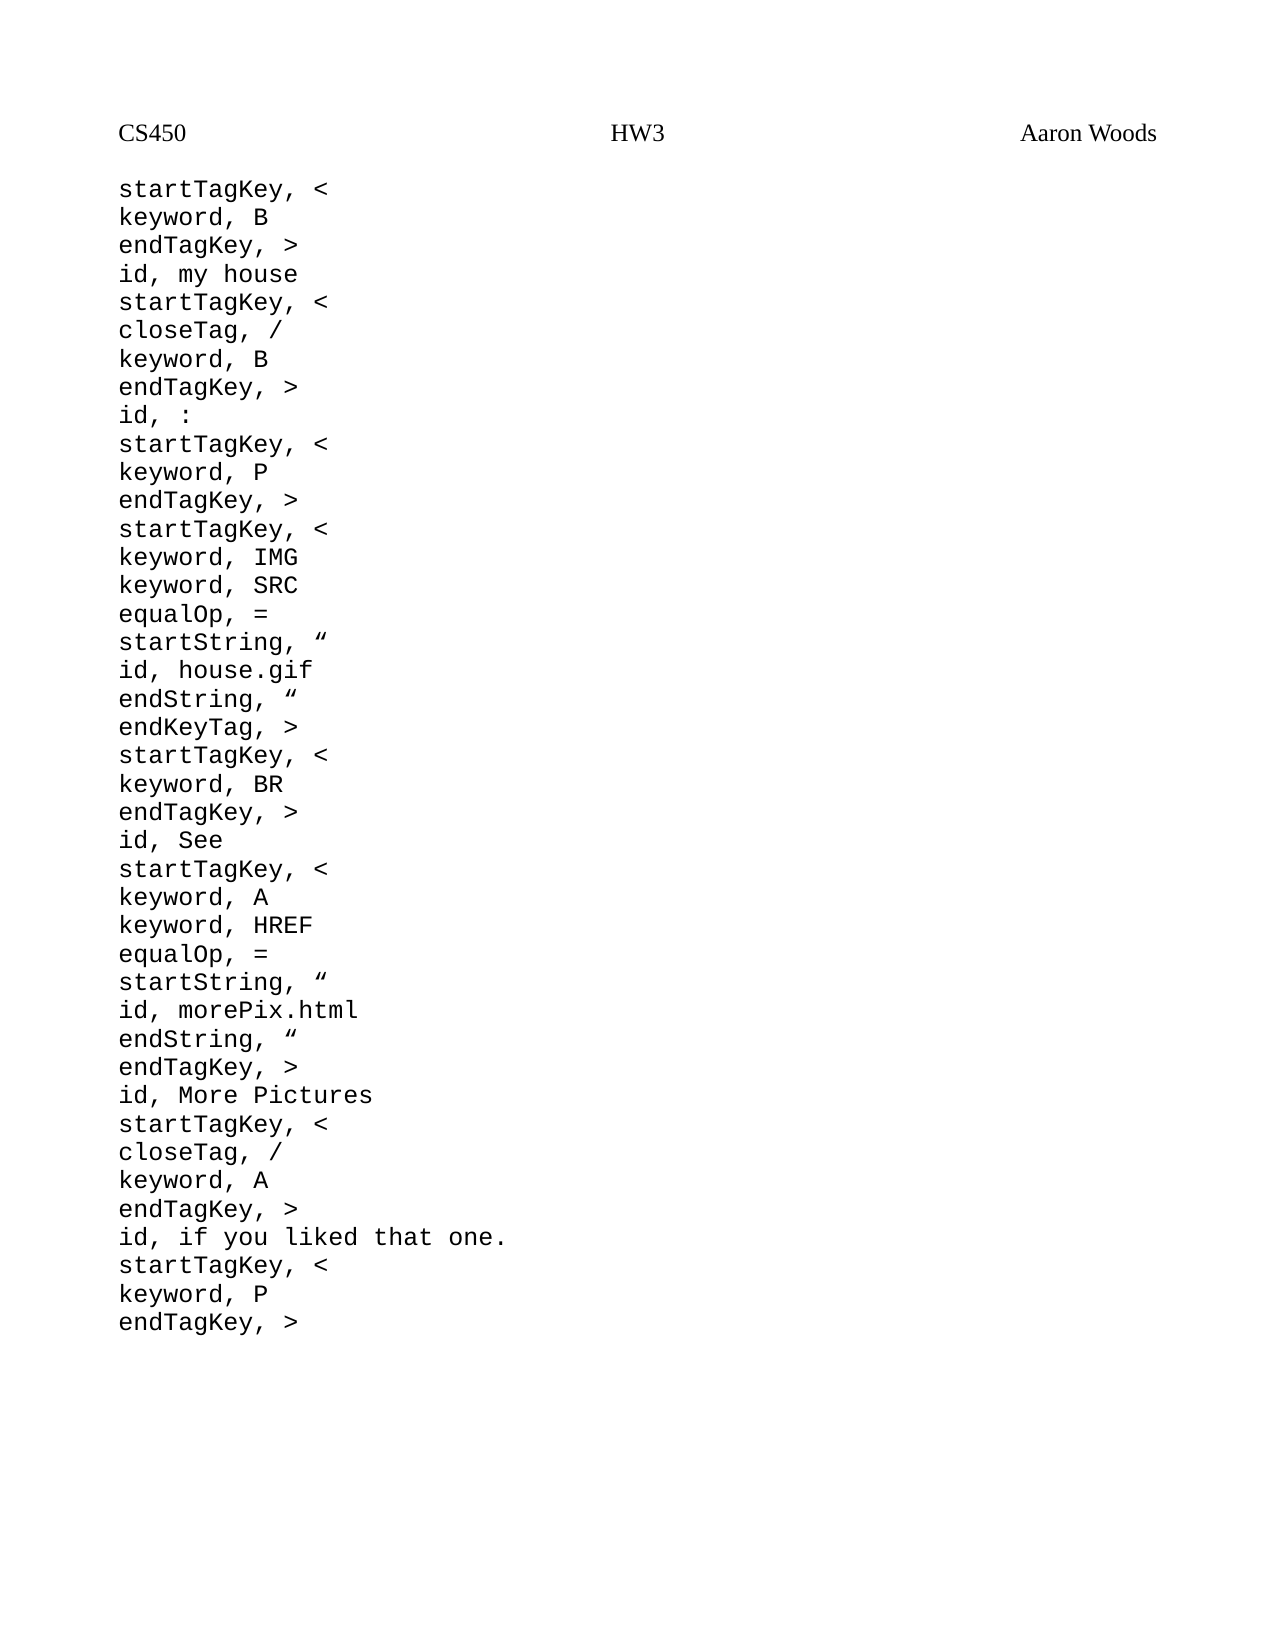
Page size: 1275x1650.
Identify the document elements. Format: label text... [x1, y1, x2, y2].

text endTagKey, > [118, 375, 1157, 403]
text keyword, BR [118, 771, 1157, 800]
text startTagKey, < [118, 1111, 1157, 1140]
text keyword, B [118, 346, 1157, 375]
text equalOp, = [118, 941, 1157, 970]
text closeTag, / [118, 1140, 1157, 1168]
text keyword, A [118, 885, 1157, 913]
text endTagKey, > [118, 1196, 1157, 1225]
text id, morePix.html [118, 998, 1157, 1026]
text id, house.gif [118, 658, 1157, 686]
text endTagKey, > [118, 488, 1157, 516]
text id, : [118, 403, 1157, 431]
text endTagKey, > [118, 800, 1157, 828]
text keyword, A [118, 1168, 1157, 1196]
text startTagKey, < [118, 743, 1157, 771]
text startTagKey, < [118, 856, 1157, 885]
text keyword, P [118, 1281, 1157, 1310]
text endKeyTag, > [118, 715, 1157, 743]
text keyword, P [118, 460, 1157, 488]
text keyword, IMG [118, 545, 1157, 573]
text equalOp, = startString, “ [118, 601, 1157, 658]
text endString, “ [118, 1026, 1157, 1055]
text endTagKey, > [118, 233, 1157, 261]
text keyword, B [118, 205, 1157, 233]
text id, More Pictures [118, 1083, 1157, 1111]
text startTagKey, < [118, 431, 1157, 460]
text keyword, HREF [118, 913, 1157, 941]
text endTagKey, > [118, 1055, 1157, 1083]
text id, if you liked that one. startTagKey, < [118, 1225, 1157, 1281]
text startTagKey, < [118, 516, 1157, 545]
text keyword, SRC [118, 573, 1157, 601]
text endString, “ [118, 686, 1157, 715]
text startTagKey, < [118, 176, 1157, 205]
text endTagKey, > [118, 1310, 1157, 1338]
text id, my house [118, 261, 1157, 290]
text startString, “ [118, 970, 1157, 998]
text startTagKey, < [118, 290, 1157, 318]
text id, See [118, 828, 1157, 856]
text closeTag, / [118, 318, 1157, 346]
